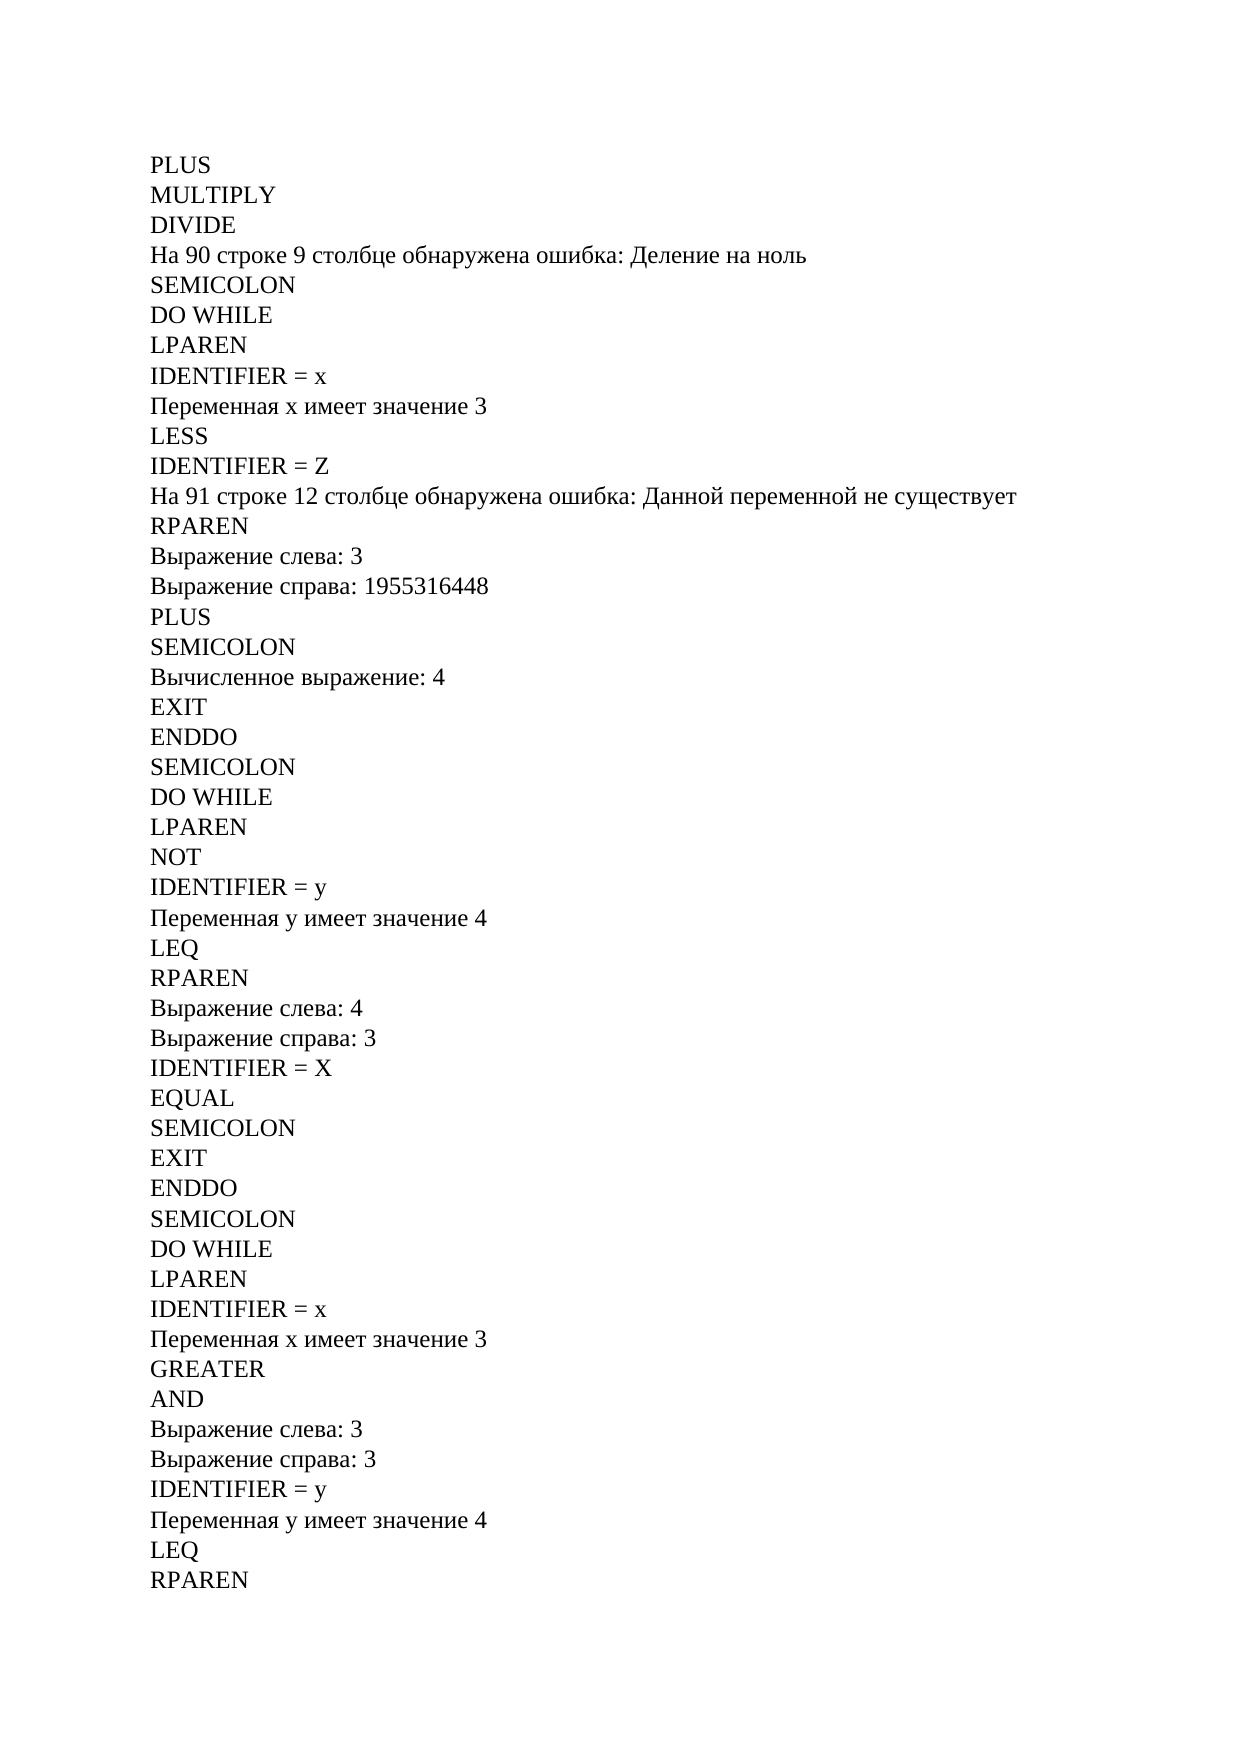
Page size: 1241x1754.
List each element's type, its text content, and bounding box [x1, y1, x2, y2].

text SEMICOLON [150, 632, 1090, 660]
text SEMICOLON [150, 752, 1090, 781]
text ENDDO [150, 1173, 1090, 1202]
text IDENTIFIER = y [150, 872, 1090, 901]
text GREATER [150, 1354, 1090, 1383]
text Вычисленное выражение: 4 [150, 662, 1090, 691]
text DO WHILE [150, 301, 1090, 329]
text RPAREN [150, 963, 1090, 992]
text Переменная x имеет значение 3 [150, 391, 1090, 419]
text EXIT [150, 692, 1090, 721]
text LPAREN [150, 812, 1090, 841]
text LESS [150, 421, 1090, 450]
text SEMICOLON [150, 270, 1090, 299]
text На 91 строке 12 столбце обнаружена ошибка: Данной переменной не существует [150, 481, 1090, 510]
text NOT [150, 842, 1090, 871]
text Выражение справа: 1955316448 [150, 571, 1090, 600]
text IDENTIFIER = X [150, 1053, 1090, 1082]
text EXIT [150, 1143, 1090, 1172]
text IDENTIFIER = Z [150, 451, 1090, 480]
text Выражение слева: 3 [150, 541, 1090, 570]
text DO WHILE [150, 1234, 1090, 1262]
text DIVIDE [150, 210, 1090, 239]
text LPAREN [150, 1264, 1090, 1293]
text LPAREN [150, 331, 1090, 359]
text RPAREN [150, 1565, 1090, 1594]
text IDENTIFIER = x [150, 361, 1090, 389]
text AND [150, 1384, 1090, 1413]
text Выражение слева: 4 [150, 993, 1090, 1022]
text MULTIPLY [150, 180, 1090, 209]
text RPAREN [150, 511, 1090, 540]
text IDENTIFIER = y [150, 1474, 1090, 1503]
text Выражение справа: 3 [150, 1023, 1090, 1052]
text ENDDO [150, 722, 1090, 751]
text SEMICOLON [150, 1113, 1090, 1142]
text PLUS [150, 602, 1090, 630]
text Переменная y имеет значение 4 [150, 903, 1090, 931]
text DO WHILE [150, 782, 1090, 811]
text Переменная x имеет значение 3 [150, 1324, 1090, 1353]
text PLUS [150, 150, 1090, 179]
text LEQ [150, 933, 1090, 961]
text EQUAL [150, 1083, 1090, 1112]
text LEQ [150, 1535, 1090, 1563]
text На 90 строке 9 столбце обнаружена ошибка: Деление на ноль [150, 240, 1090, 269]
text IDENTIFIER = x [150, 1294, 1090, 1323]
text Переменная y имеет значение 4 [150, 1505, 1090, 1533]
text Выражение справа: 3 [150, 1444, 1090, 1473]
text Выражение слева: 3 [150, 1414, 1090, 1443]
text SEMICOLON [150, 1204, 1090, 1232]
